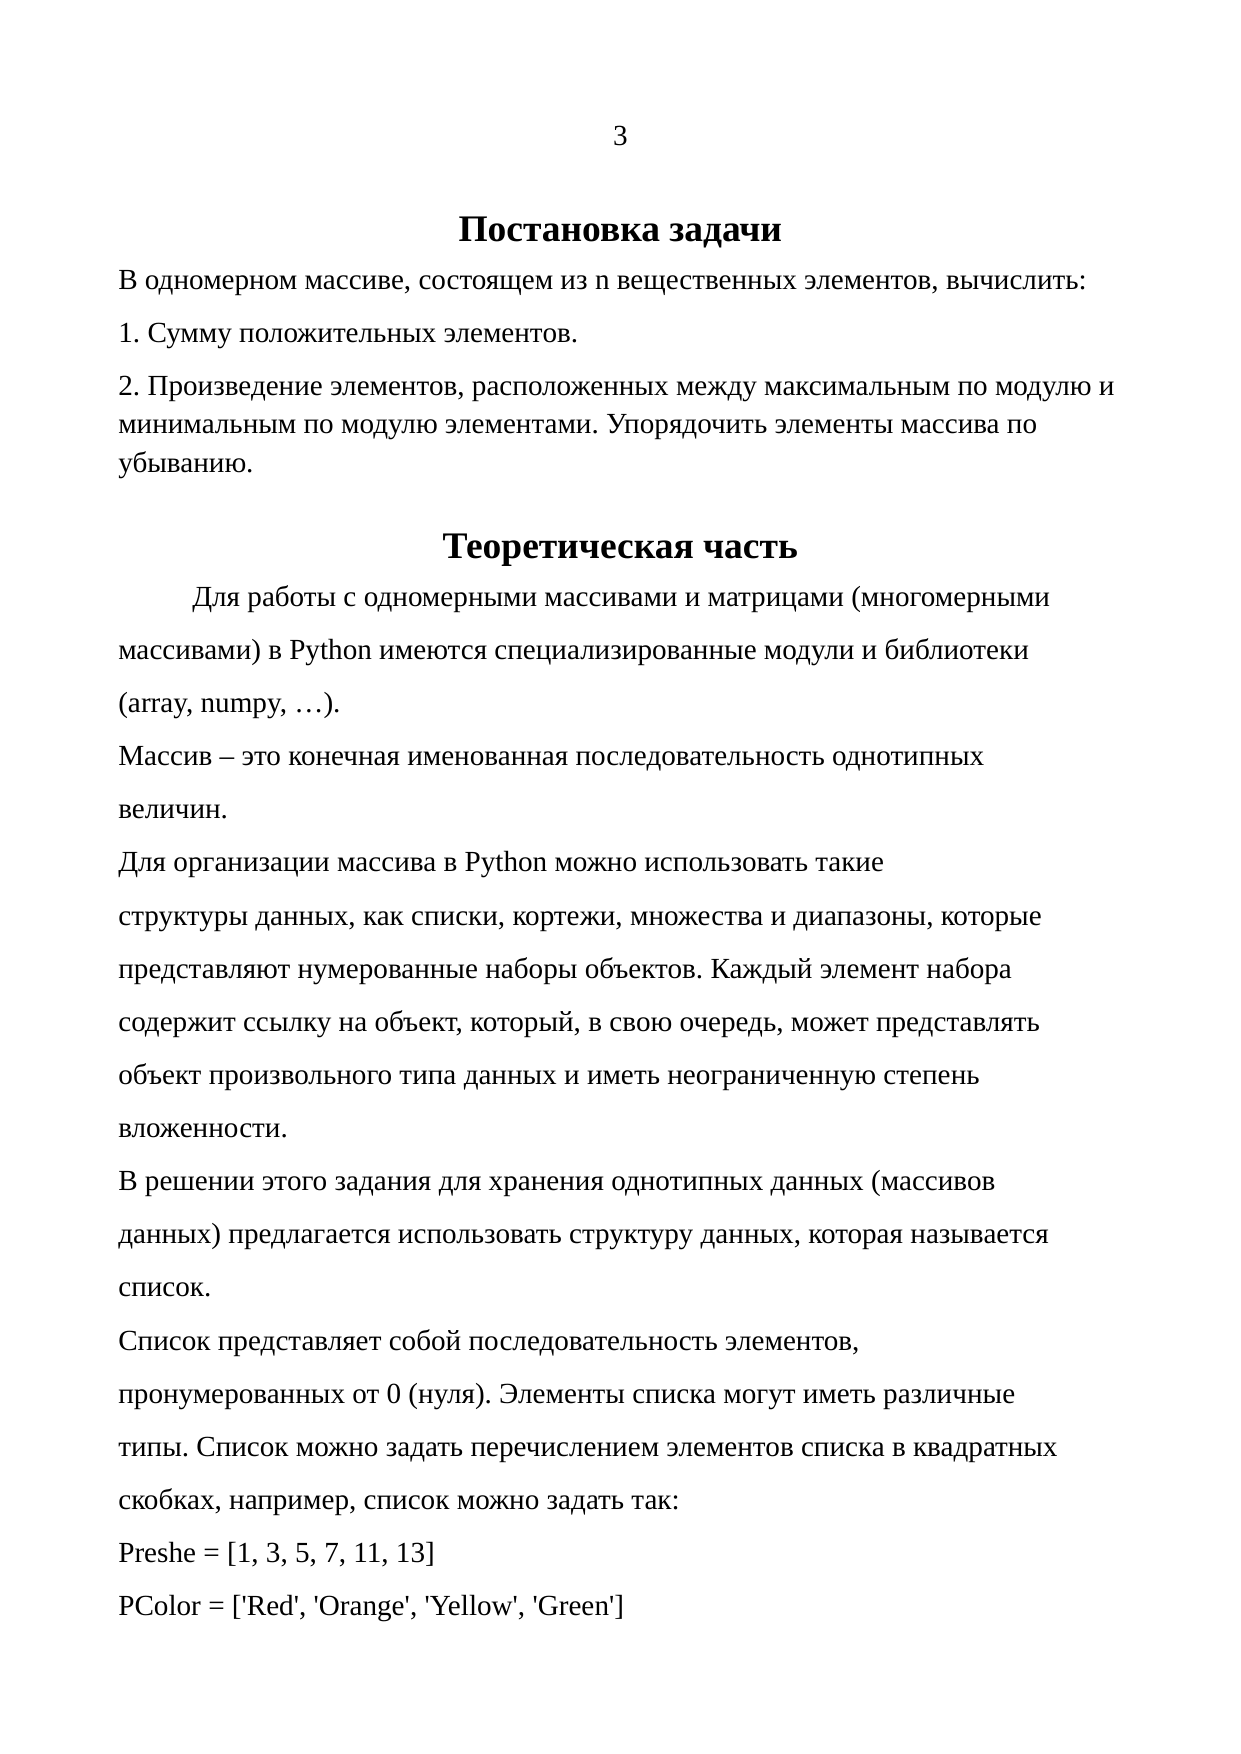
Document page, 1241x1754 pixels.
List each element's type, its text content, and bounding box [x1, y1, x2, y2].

text (array, numpy, …). [118, 685, 1122, 719]
text В одномерном массиве, состоящем из n вещественных элементов, вычислить: [118, 262, 1122, 295]
text 2. Произведение элементов, расположенных между максимальным по модулю и минимальным по модулю элементами. Упорядочить элементы массива по убыванию. [118, 368, 1122, 479]
text PColor = ['Red', 'Orange', 'Yellow', 'Green'] [118, 1588, 1122, 1622]
text 1. Сумму положительных элементов. [118, 315, 1122, 348]
text скобках, например, список можно задать так: [118, 1482, 1122, 1516]
text массивами) в Python имеются специализированные модули и библиотеки [118, 632, 1122, 666]
text представляют нумерованные наборы объектов. Каждый элемент набора [118, 951, 1122, 984]
subtitle Теоретическая часть [118, 523, 1122, 566]
text список. [118, 1269, 1122, 1303]
text содержит ссылку на объект, который, в свою очередь, может представлять [118, 1004, 1122, 1037]
text величин. [118, 791, 1122, 825]
text объект произвольного типа данных и иметь неограниченную степень [118, 1057, 1122, 1091]
text структуры данных, как списки, кортежи, множества и диапазоны, которые [118, 898, 1122, 931]
text Для работы с одномерными массивами и матрицами (многомерными [118, 579, 1122, 612]
text Для организации массива в Python можно использовать такие [118, 844, 1122, 878]
text Список представляет собой последовательность элементов, [118, 1323, 1122, 1356]
text Preshe = [1, 3, 5, 7, 11, 13] [118, 1535, 1122, 1569]
text В решении этого задания для хранения однотипных данных (массивов [118, 1163, 1122, 1197]
text данных) предлагается использовать структуру данных, которая называется [118, 1216, 1122, 1250]
text вложенности. [118, 1110, 1122, 1144]
text пронумерованных от 0 (нуля). Элементы списка могут иметь различные [118, 1376, 1122, 1409]
subtitle Постановка задачи [118, 206, 1122, 249]
text Массив – это конечная именованная последовательность однотипных [118, 738, 1122, 772]
text типы. Список можно задать перечислением элементов списка в квадратных [118, 1429, 1122, 1462]
